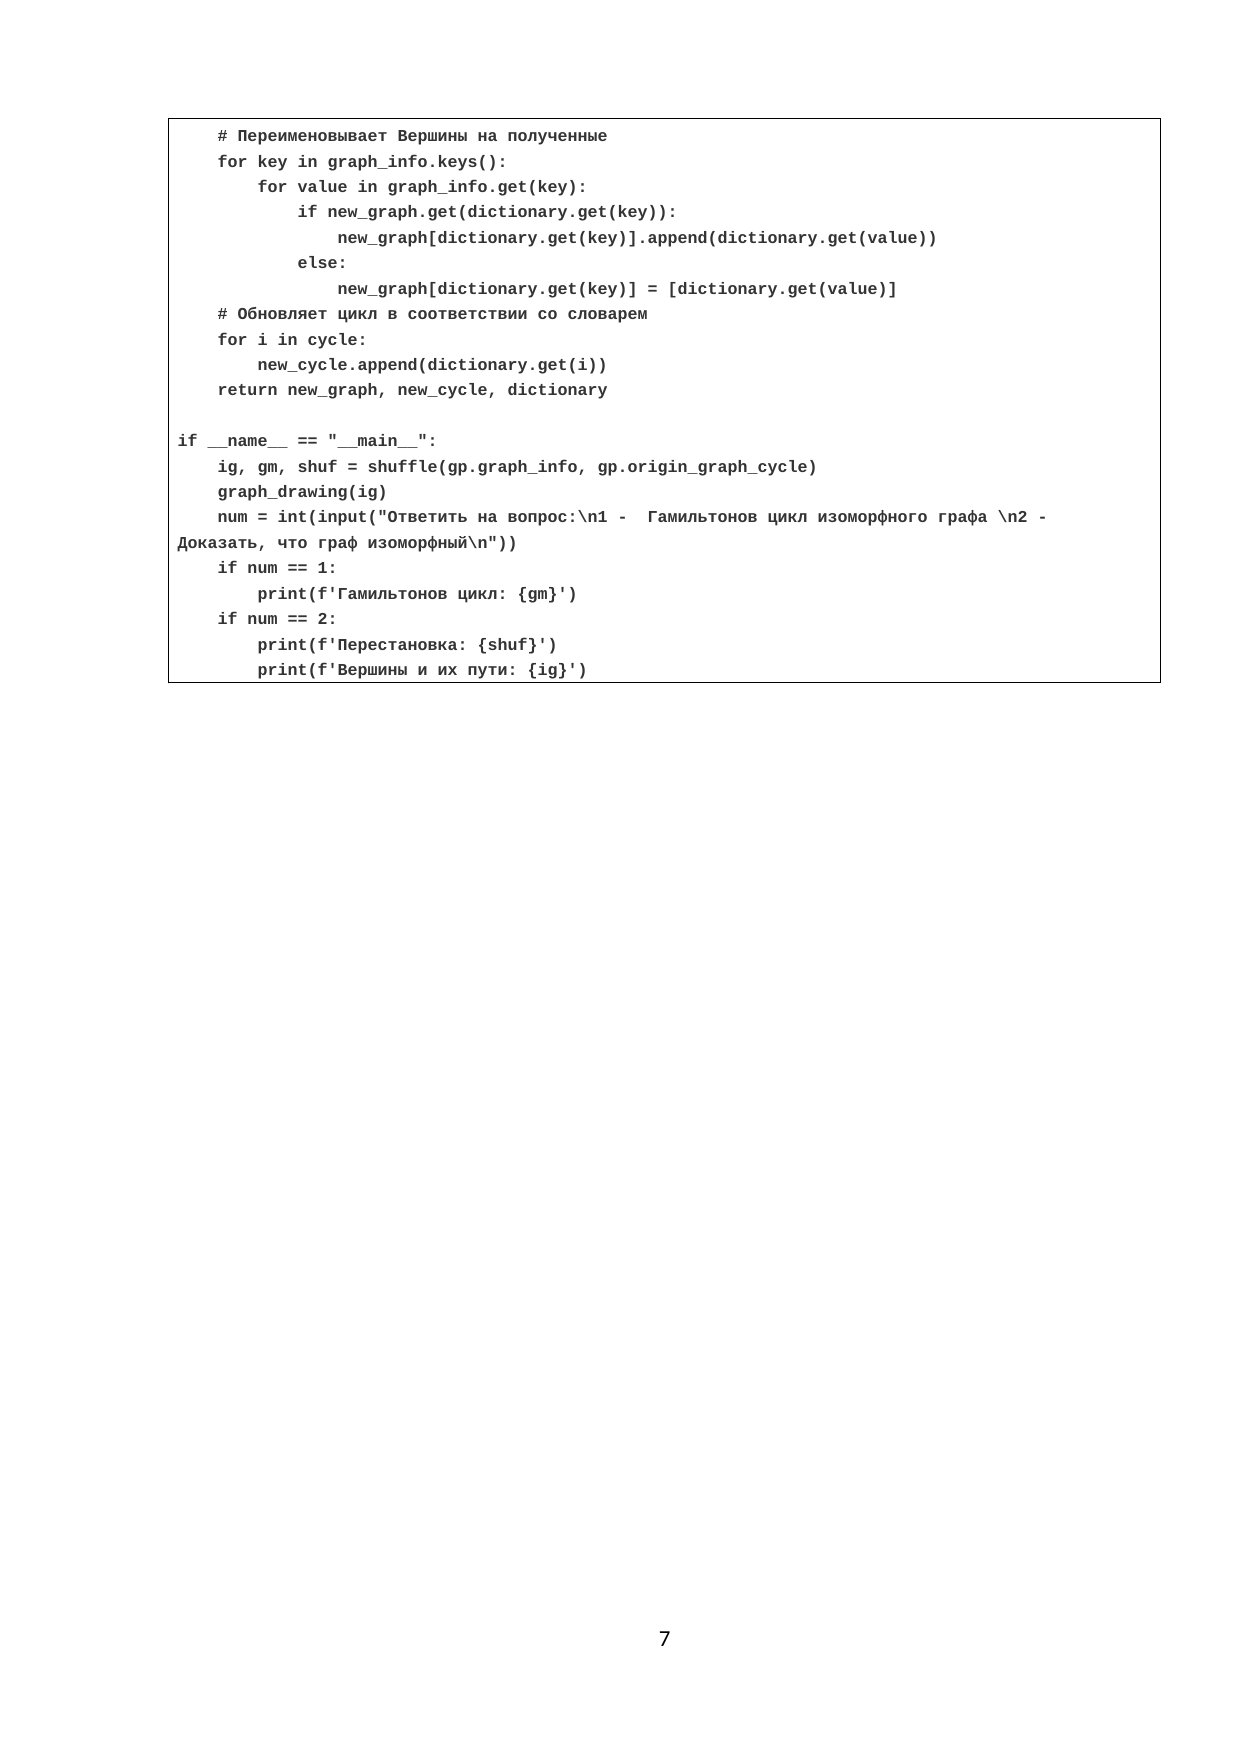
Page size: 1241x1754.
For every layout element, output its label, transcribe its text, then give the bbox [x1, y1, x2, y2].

text graph_drawing(ig) [177, 477, 1152, 502]
text for value in graph_info.get(key): [177, 172, 1152, 197]
text num = int(input("Ответить на вопрос:\n1 - Гамильтонов цикл изоморфного графа \n2 - Доказать, что граф изоморфный\n")) [177, 502, 1152, 553]
text new_graph[dictionary.get(key)] = [dictionary.get(value)] [177, 274, 1152, 299]
text if num == 2: [177, 604, 1152, 629]
text if new_graph.get(dictionary.get(key)): [177, 197, 1152, 223]
text print(f'Перестановка: {shuf}') [177, 629, 1152, 652]
text if num == 1: [177, 553, 1152, 579]
text for i in cycle: [177, 324, 1152, 350]
text new_graph[dictionary.get(key)].append(dictionary.get(value)) [177, 223, 1152, 248]
text print(f'Вершины и их пути: {ig}') [169, 652, 1160, 682]
text # Переименовывает Вершины на полученные [169, 119, 1160, 147]
text new_cycle.append(dictionary.get(i)) [177, 350, 1152, 375]
text print(f'Гамильтонов цикл: {gm}') [177, 579, 1152, 604]
text # Обновляет цикл в соответствии со словарем [177, 299, 1152, 324]
text for key in graph_info.keys(): [177, 147, 1152, 172]
text return new_graph, new_cycle, dictionary [177, 375, 1152, 401]
text else: [177, 248, 1152, 274]
text ig, gm, shuf = shuffle(gp.graph_info, gp.origin_graph_cycle) [177, 452, 1152, 477]
text if __name__ == "__main__": [177, 426, 1152, 452]
